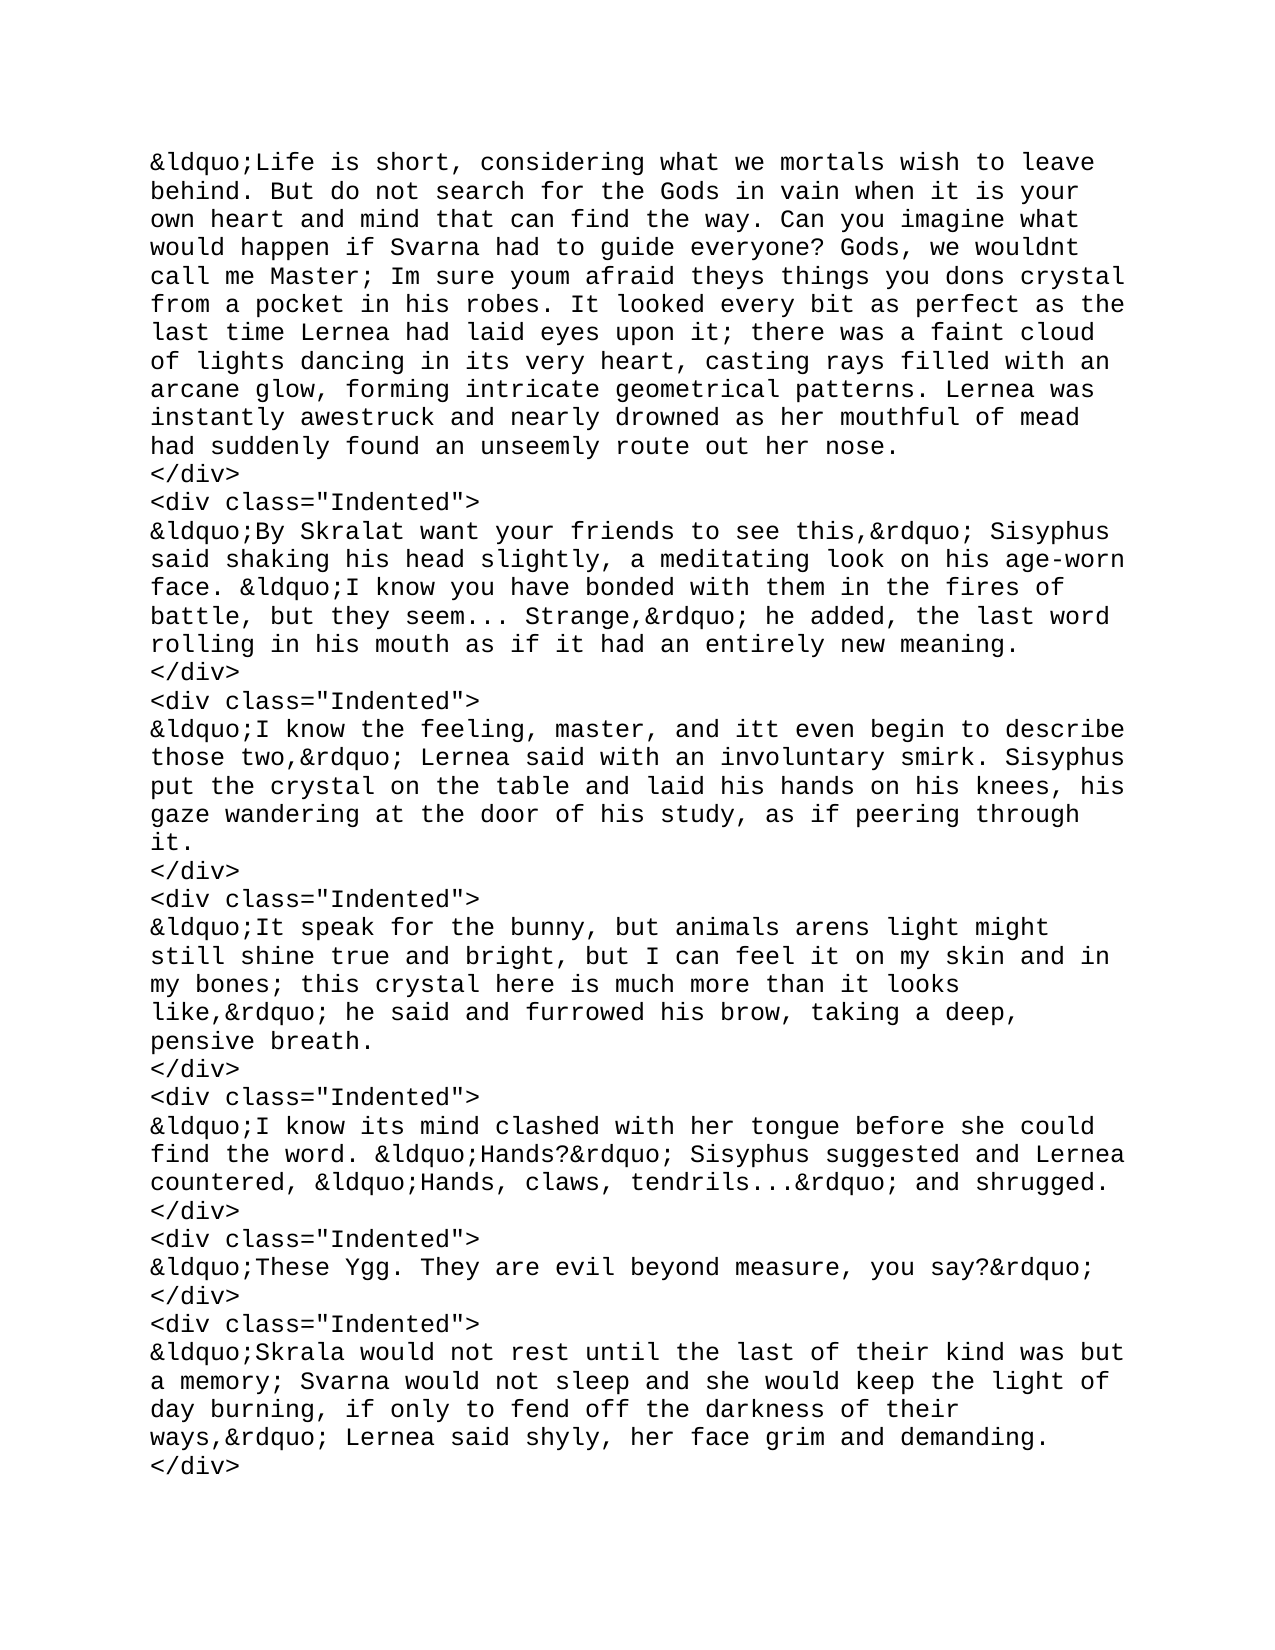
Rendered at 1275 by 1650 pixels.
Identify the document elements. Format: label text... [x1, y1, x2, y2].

text &ldquo;Life is short, considering what we mortals wish to leave behind. But do not search for the Gods in vain when it is your own heart and mind that can find the way. Can you imagine what would happen if Svarna had to guide everyone? Gods, we wouldnt call me Master; Im sure youm afraid theys things you dons crystal from a pocket in his robes. It looked every bit as perfect as the last time Lernea had laid eyes upon it; there was a faint cloud of lights dancing in its very heart, casting rays filled with an arcane glow, forming intricate geometrical patterns. Lernea was instantly awestruck and nearly drowned as her mouthful of mead had suddenly found an unseemly route out her nose. [150, 150, 1125, 462]
text &ldquo;It speak for the bunny, but animals arens light might still shine true and bright, but I can feel it on my skin and in my bones; this crystal here is much more than it looks like,&rdquo; he said and furrowed his brow, taking a deep, pensive breath. [150, 915, 1125, 1057]
text </div> [150, 1453, 1125, 1482]
text <div class="Indented"> [150, 887, 1125, 915]
text &ldquo;These Ygg. They are evil beyond measure, you say?&rdquo; [150, 1255, 1125, 1283]
text </div> [150, 1198, 1125, 1227]
text </div> [150, 858, 1125, 887]
text &ldquo;I know the feeling, master, and itt even begin to describe those two,&rdquo; Lernea said with an involuntary smirk. Sisyphus put the crystal on the table and laid his hands on his knees, his gaze wandering at the door of his study, as if peering through it. [150, 717, 1125, 858]
text <div class="Indented"> [150, 1227, 1125, 1255]
text &ldquo;Skrala would not rest until the last of their kind was but a memory; Svarna would not sleep and she would keep the light of day burning, if only to fend off the darkness of their ways,&rdquo; Lernea said shyly, her face grim and demanding. [150, 1340, 1125, 1453]
text <div class="Indented"> [150, 490, 1125, 518]
text <div class="Indented"> [150, 1312, 1125, 1340]
text &ldquo;By Skralat want your friends to see this,&rdquo; Sisyphus said shaking his head slightly, a meditating look on his age-worn face. &ldquo;I know you have bonded with them in the fires of battle, but they seem... Strange,&rdquo; he added, the last word rolling in his mouth as if it had an entirely new meaning. [150, 518, 1125, 660]
text </div> [150, 462, 1125, 490]
text &ldquo;I know its mind clashed with her tongue before she could find the word. &ldquo;Hands?&rdquo; Sisyphus suggested and Lernea countered, &ldquo;Hands, claws, tendrils...&rdquo; and shrugged. [150, 1113, 1125, 1198]
text </div> [150, 1057, 1125, 1085]
text <div class="Indented"> [150, 1085, 1125, 1113]
text <div class="Indented"> [150, 688, 1125, 717]
text </div> [150, 660, 1125, 688]
text </div> [150, 1283, 1125, 1312]
